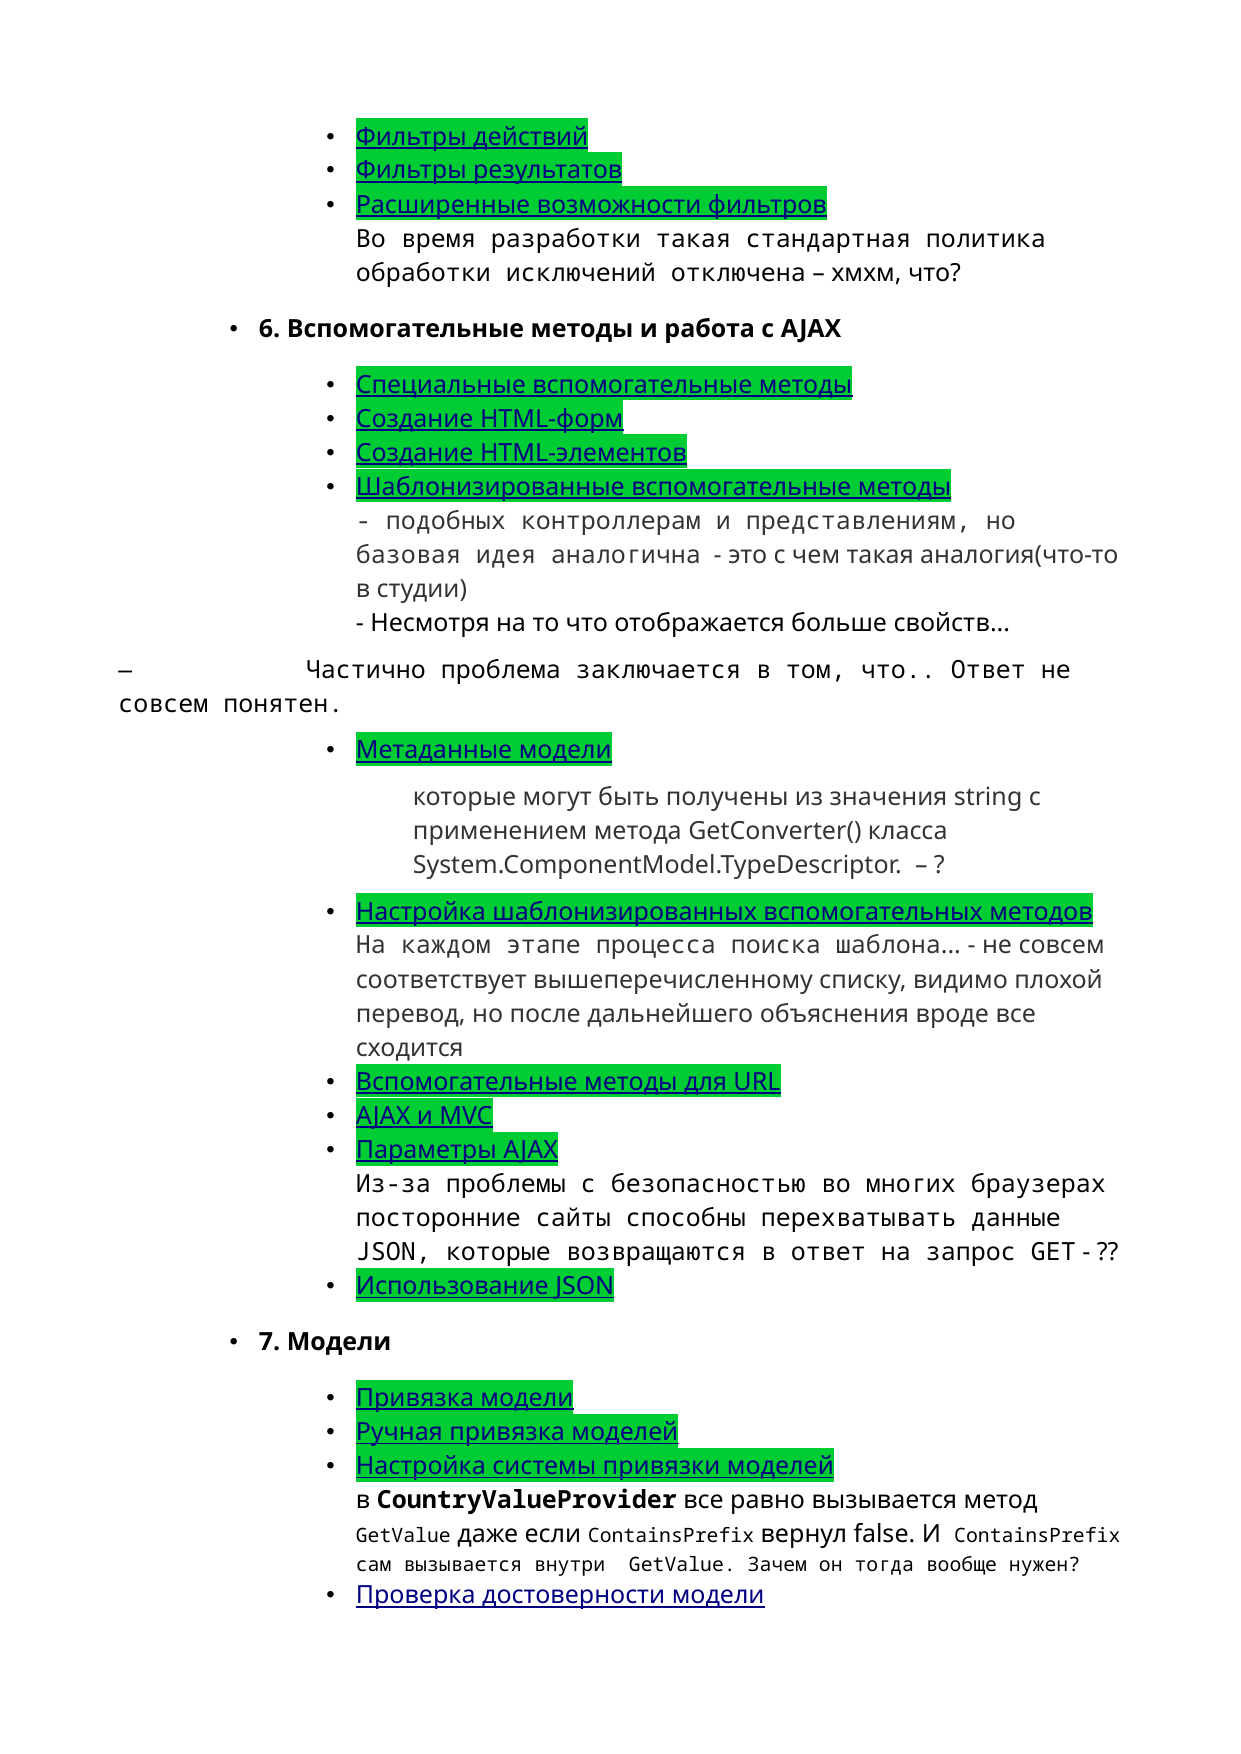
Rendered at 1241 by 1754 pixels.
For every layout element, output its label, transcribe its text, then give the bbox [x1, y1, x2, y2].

list Ручная привязка моделей [326, 1414, 1122, 1448]
list Частично проблема заключается в том, что.. Ответ не совсем понятен. [118, 651, 1122, 719]
list Специальные вспомогательные методы [326, 366, 1122, 400]
list - Несмотря на то что отображается больше свойств... [326, 605, 1122, 639]
list Настройка шаблонизированных вспомогательных методов [326, 893, 1122, 927]
list Фильтры действий [326, 118, 1122, 152]
list Метаданные модели [326, 732, 1122, 766]
list Проверка достоверности модели [326, 1577, 1122, 1611]
list Использование JSON [326, 1268, 1122, 1302]
list Привязка модели [326, 1380, 1122, 1414]
list Создание HTML-элементов [326, 434, 1122, 468]
list Создание HTML-форм [326, 400, 1122, 434]
list На каждом этапе процесса поиска шаблона... - не совсем соответствует вышеперечисленному списку, видимо плохой перевод, но после дальнейшего объяснения вроде все сходится [326, 927, 1122, 1063]
list Расширенные возможности фильтров [326, 186, 1122, 220]
subtitle 7. Модели [229, 1324, 1100, 1358]
list которые могут быть получены из значения string с применением метода GetConverter() класса System.ComponentModel.TypeDescriptor. – ? [383, 778, 1122, 881]
list Параметры AJAX [326, 1132, 1122, 1166]
list Фильтры результатов [326, 152, 1122, 186]
list AJAX и MVC [326, 1097, 1122, 1132]
list Во время разработки такая стандартная политика обработки исключений отключена – хмхм, что? [326, 220, 1122, 288]
list в CountryValueProvider все равно вызывается метод GetValue даже если ContainsPrefix вернул false. И ContainsPrefix сам вызывается внутри GetValue. Зачем он тогда вообще нужен? [326, 1482, 1122, 1577]
subtitle 6. Вспомогательные методы и работа с AJAX [229, 310, 1100, 344]
list Шаблонизированные вспомогательные методы [326, 468, 1122, 502]
list Из-за проблемы с безопасностью во многих браузерах посторонние сайты способны перехватывать данные JSON, которые возвращаются в ответ на запрос GET - ?? [326, 1166, 1122, 1268]
list - подобных контроллерам и представлениям, но базовая идея аналогична - это с чем такая аналогия(что-то в студии) [326, 502, 1122, 605]
list Вспомогательные методы для URL [326, 1063, 1122, 1097]
list Настройка системы привязки моделей [326, 1448, 1122, 1482]
